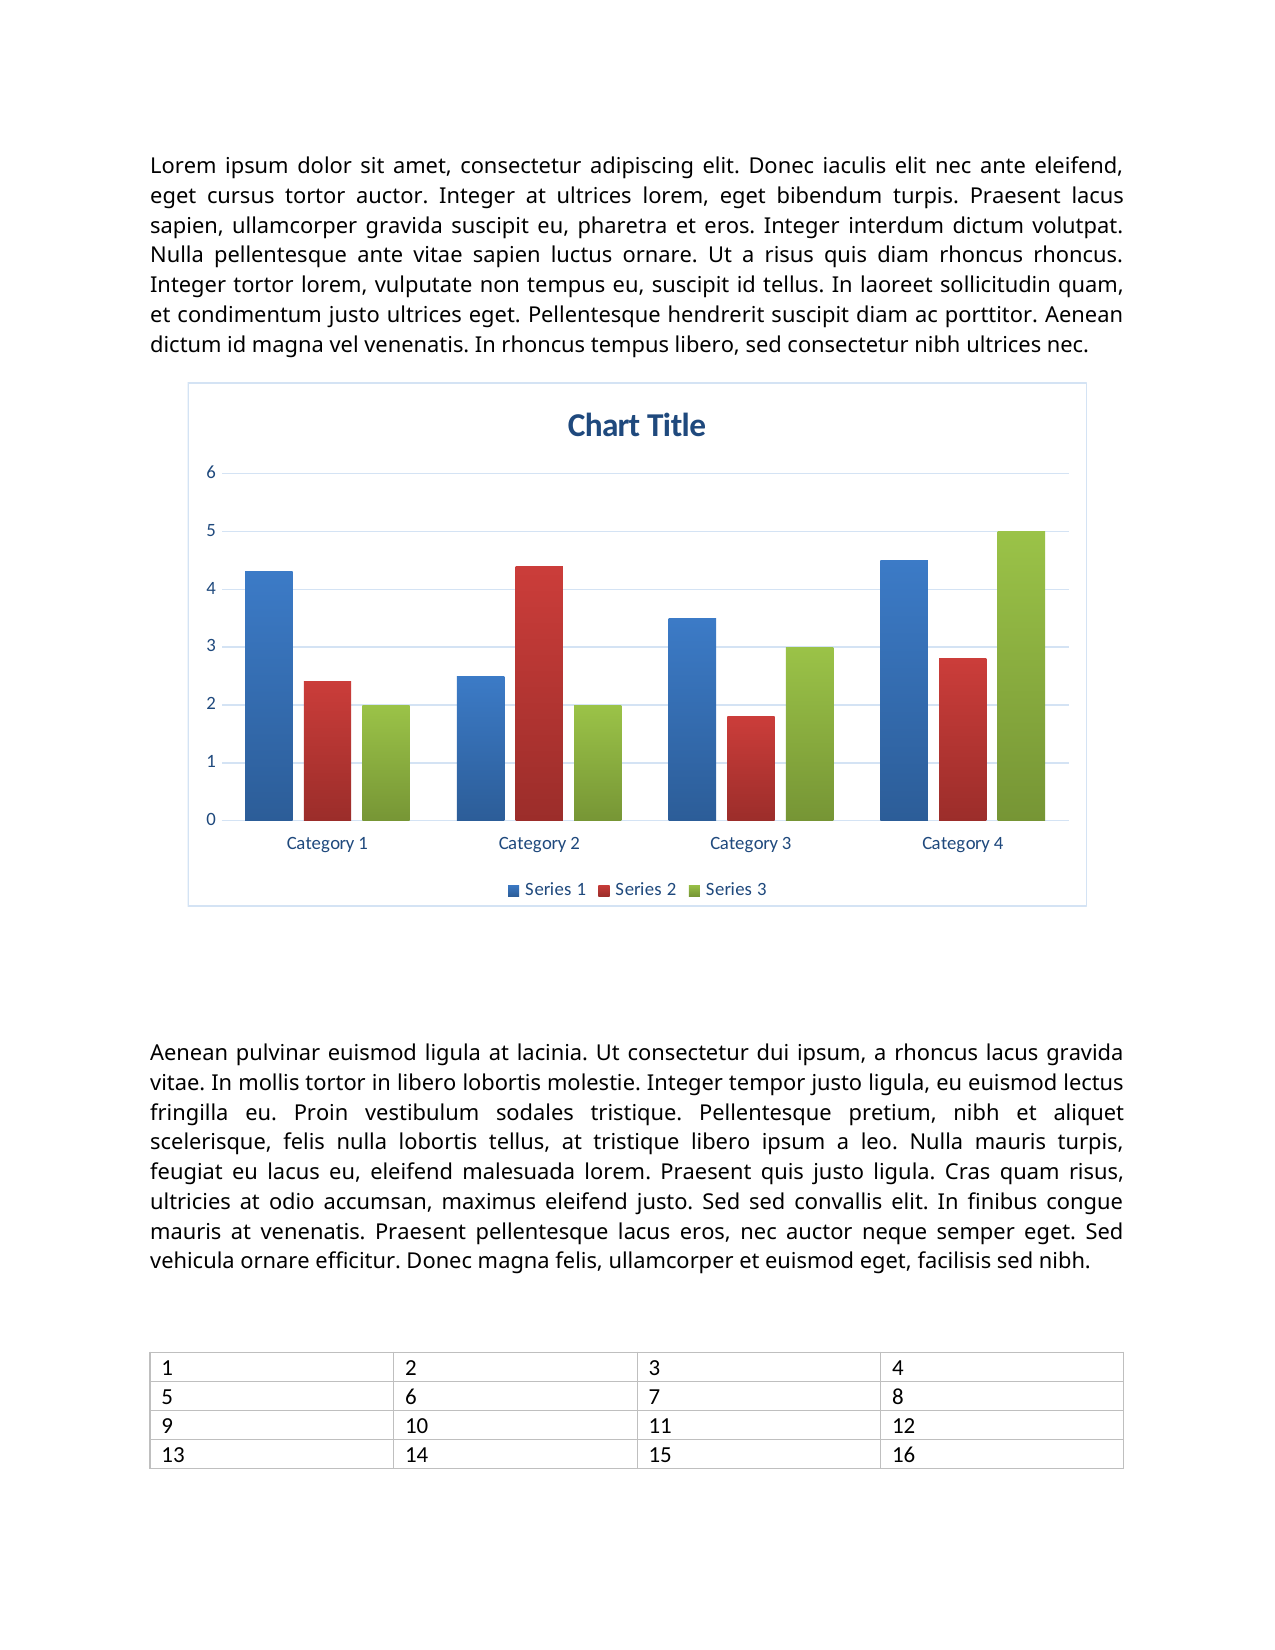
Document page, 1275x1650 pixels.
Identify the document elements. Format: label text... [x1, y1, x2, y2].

table_cell 16 [881, 1440, 1123, 1468]
table_cell 12 [881, 1411, 1123, 1439]
table_cell 6 [394, 1382, 637, 1410]
text Lorem ipsum dolor sit amet, consectetur adipiscing elit. Donec iaculis elit nec ante eleifend, eget cursus tortor auctor. Integer at ultrices lorem, eget bibendum turpis. Praesent lacus sapien, ullamcorper gravida suscipit eu, pharetra et eros. Integer interdum dictum volutpat. Nulla pellentesque ante vitae sapien luctus ornare. Ut a risus quis diam rhoncus rhoncus. Integer tortor lorem, vulputate non tempus eu, suscipit id tellus. In laoreet sollicitudin quam, et condimentum justo ultrices eget. Pellentesque hendrerit suscipit diam ac porttitor. Aenean dictum id magna vel venenatis. In rhoncus tempus libero, sed consectetur nibh ultrices nec. [150, 150, 1125, 358]
table_cell 15 [638, 1440, 880, 1468]
text Aenean pulvinar euismod ligula at lacinia. Ut consectetur dui ipsum, a rhoncus lacus gravida vitae. In mollis tortor in libero lobortis molestie. Integer tempor justo ligula, eu euismod lectus fringilla eu. Proin vestibulum sodales tristique. Pellentesque pretium, nibh et aliquet scelerisque, felis nulla lobortis tellus, at tristique libero ipsum a leo. Nulla mauris turpis, feugiat eu lacus eu, eleifend malesuada lorem. Praesent quis justo ligula. Cras quam risus, ultricies at odio accumsan, maximus eleifend justo. Sed sed convallis elit. In finibus congue mauris at venenatis. Praesent pellentesque lacus eros, nec auctor neque semper eget. Sed vehicula ornare efficitur. Donec magna felis, ullamcorper et euismod eget, facilisis sed nibh. [150, 1037, 1125, 1275]
table_cell 9 [151, 1411, 393, 1439]
table_cell 8 [881, 1382, 1123, 1410]
table_cell 11 [638, 1411, 880, 1439]
table_header 3 [638, 1353, 880, 1381]
table_cell 10 [394, 1411, 637, 1439]
table_header 2 [394, 1353, 637, 1381]
table_header 4 [881, 1353, 1123, 1381]
table_header 1 [151, 1353, 393, 1381]
table_cell 7 [638, 1382, 880, 1410]
table_cell 14 [394, 1440, 637, 1468]
table_cell 5 [151, 1382, 393, 1410]
table_cell 13 [151, 1440, 393, 1468]
